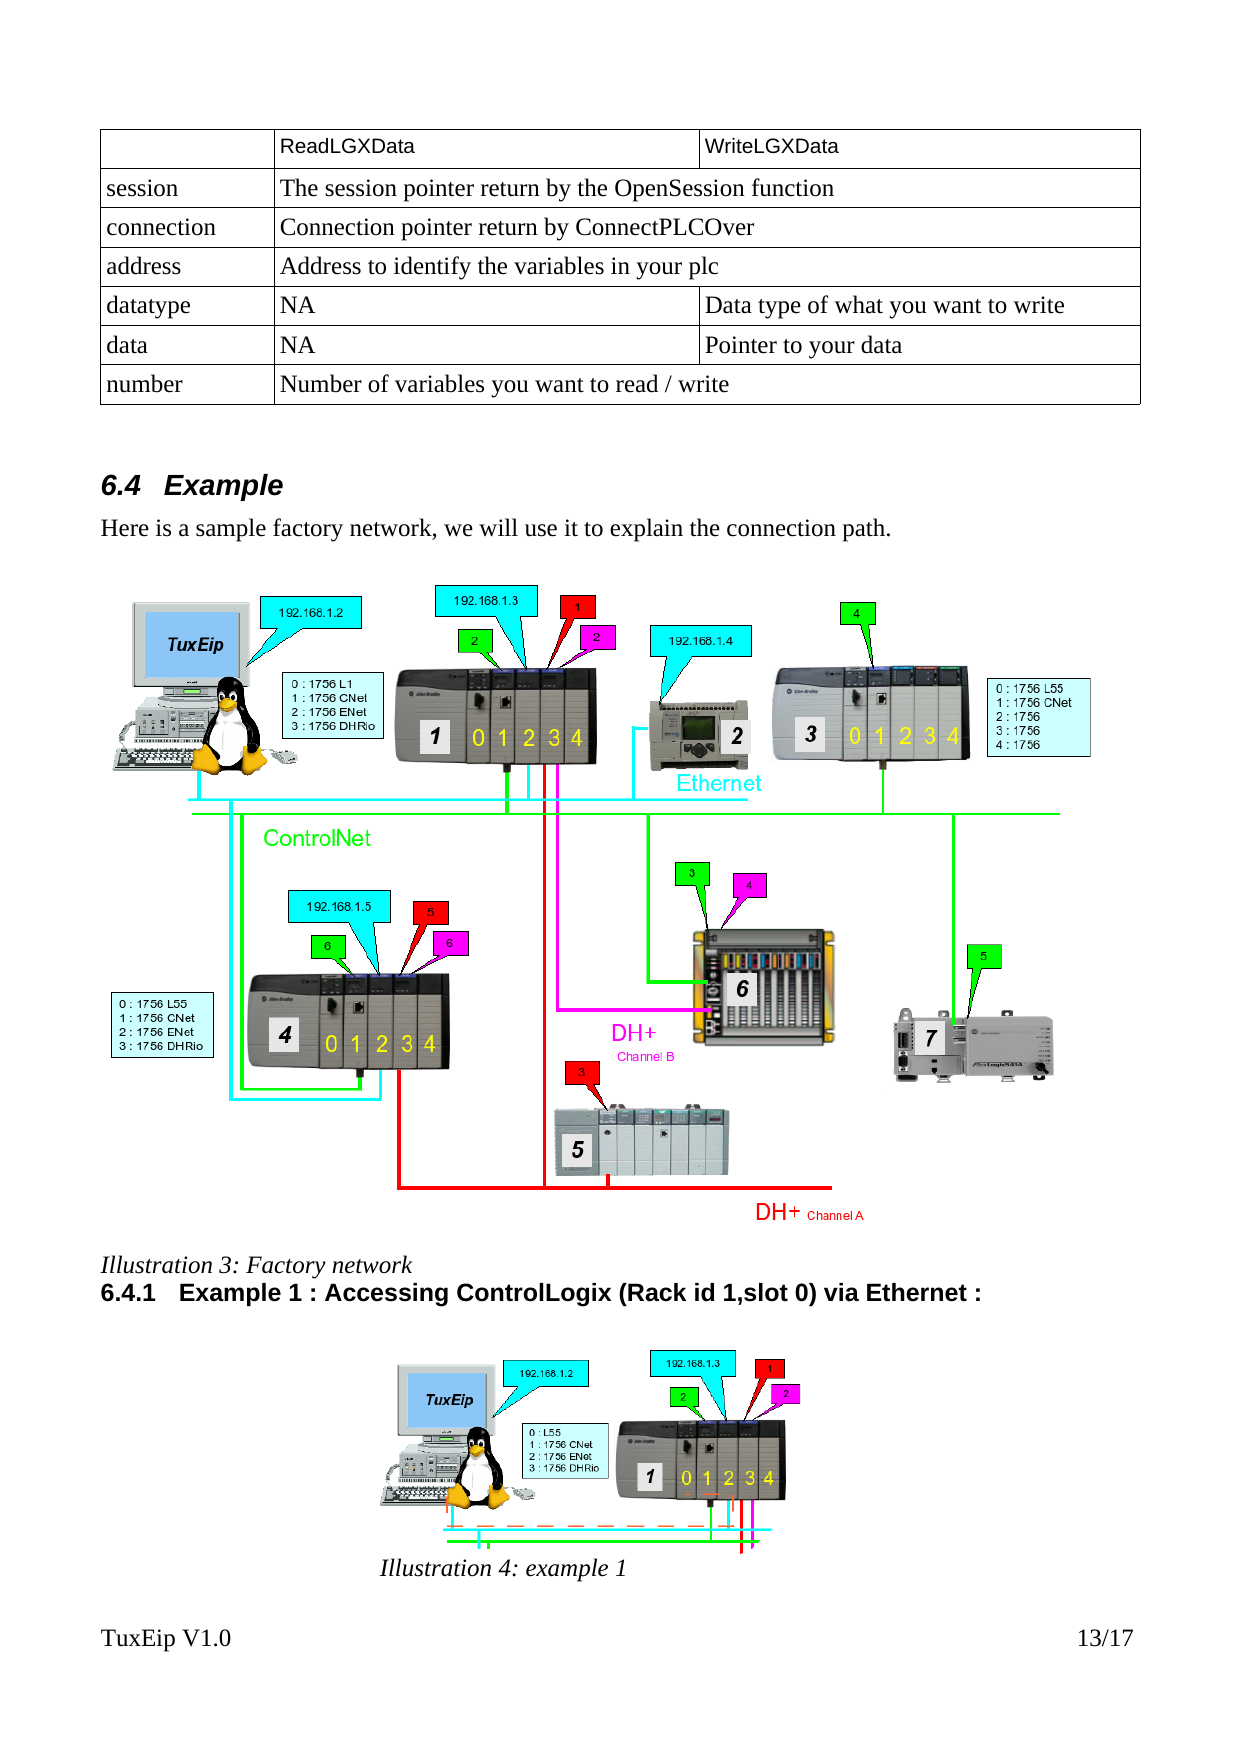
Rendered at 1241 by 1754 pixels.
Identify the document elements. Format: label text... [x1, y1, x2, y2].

table_header ReadLGXData [275, 130, 699, 168]
table_cell address [101, 248, 274, 286]
table_header WriteLGXData [700, 130, 1140, 168]
text [100, 553, 1104, 565]
table_cell session [101, 169, 274, 207]
text Here is a sample factory network, we will use it to explain the connection path. [100, 514, 1140, 542]
table_cell number [101, 365, 274, 404]
table_cell datatype [101, 287, 274, 325]
subtitle Example 1 : Accessing ControlLogix (Rack id 1,slot 0) via Ethernet : [100, 567, 1140, 1306]
table_cell Data type of what you want to write [700, 287, 1140, 325]
subtitle Example [100, 469, 1140, 502]
picture [379, 1350, 801, 1554]
table_cell NA [275, 326, 699, 364]
text Illustration 3: Factory network [100, 1251, 1104, 1278]
table_cell NA [275, 287, 699, 325]
table_cell Address to identify the variables in your plc [275, 248, 1140, 286]
table_cell Number of variables you want to read / write [275, 365, 1140, 404]
picture [100, 565, 1105, 1251]
table_cell The session pointer return by the OpenSession function [275, 169, 1140, 207]
table_cell data [101, 326, 274, 364]
table_header [101, 130, 274, 168]
table_cell connection [101, 208, 274, 247]
table_cell Pointer to your data [700, 326, 1140, 364]
table_cell Connection pointer return by ConnectPLCOver [275, 208, 1140, 247]
text Illustration 4: example 1 [379, 1554, 800, 1582]
